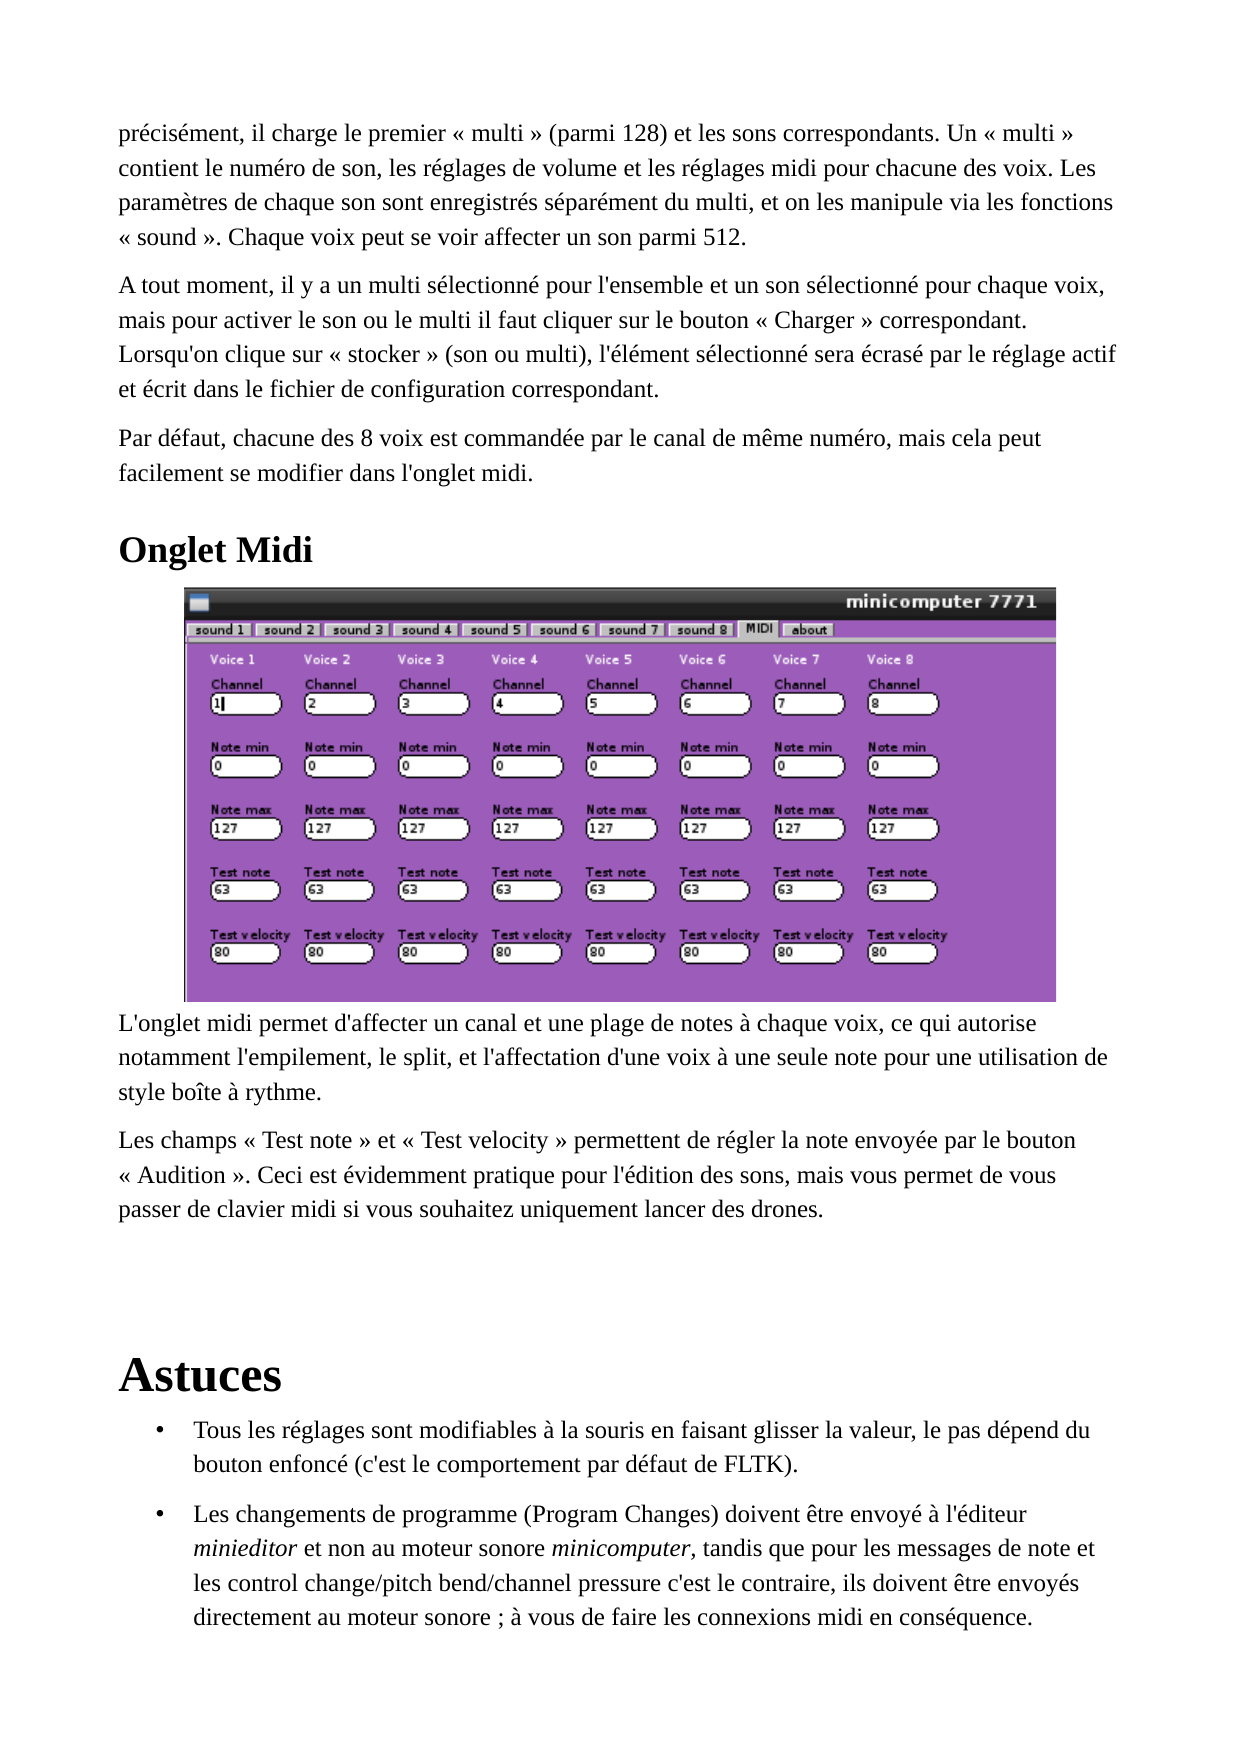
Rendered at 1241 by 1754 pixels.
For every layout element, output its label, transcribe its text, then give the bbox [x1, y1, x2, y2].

list Les changements de programme (Program Changes) doivent être envoyé à l'éditeur minieditor et non au moteur sonore minicomputer, tandis que pour les messages de note et les control change/pitch bend/channel pressure c'est le contraire, ils doivent être envoyés directement au moteur sonore ; à vous de faire les connexions midi en conséquence. [156, 1499, 1122, 1631]
text L'onglet midi permet d'affecter un canal et une plage de notes à chaque voix, ce qui autorise notamment l'empilement, le split, et l'affectation d'une voix à une seule note pour une utilisation de style boîte à rythme. [118, 583, 1122, 1105]
text Par défaut, chacune des 8 voix est commandée par le canal de même numéro, mais cela peut facilement se modifier dans l'onglet midi. [118, 423, 1122, 486]
text A tout moment, il y a un multi sélectionné pour l'ensemble et un son sélectionné pour chaque voix, mais pour activer le son ou le multi il faut cliquer sur le bouton « Charger » correspondant. Lorsqu'on clique sur « stocker » (son ou multi), l'élément sélectionné sera écrasé par le réglage actif et écrit dans le fichier de configuration correspondant. [118, 271, 1122, 403]
subtitle Astuces [118, 1345, 1122, 1403]
text Les champs « Test note » et « Test velocity » permettent de régler la note envoyée par le bouton « Audition ». Ceci est évidemment pratique pour l'édition des sons, mais vous permet de vous passer de clavier midi si vous souhaitez uniquement lancer des drones. [118, 1126, 1122, 1223]
text précisément, il charge le premier « multi » (parmi 128) et les sons correspondants. Un « multi » contient le numéro de son, les réglages de volume et les réglages midi pour chacune des voix. Les paramètres de chaque son sont enregistrés séparément du multi, et on les manipule via les fonctions « sound ». Chaque voix peut se voir affecter un son parmi 512. [118, 118, 1122, 250]
subtitle Onglet Midi [118, 527, 1122, 571]
list Tous les réglages sont modifiables à la souris en faisant glisser la valeur, le pas dépend du bouton enfoncé (c'est le comportement par défaut de FLTK). [156, 1415, 1122, 1478]
picture [184, 583, 1057, 1002]
